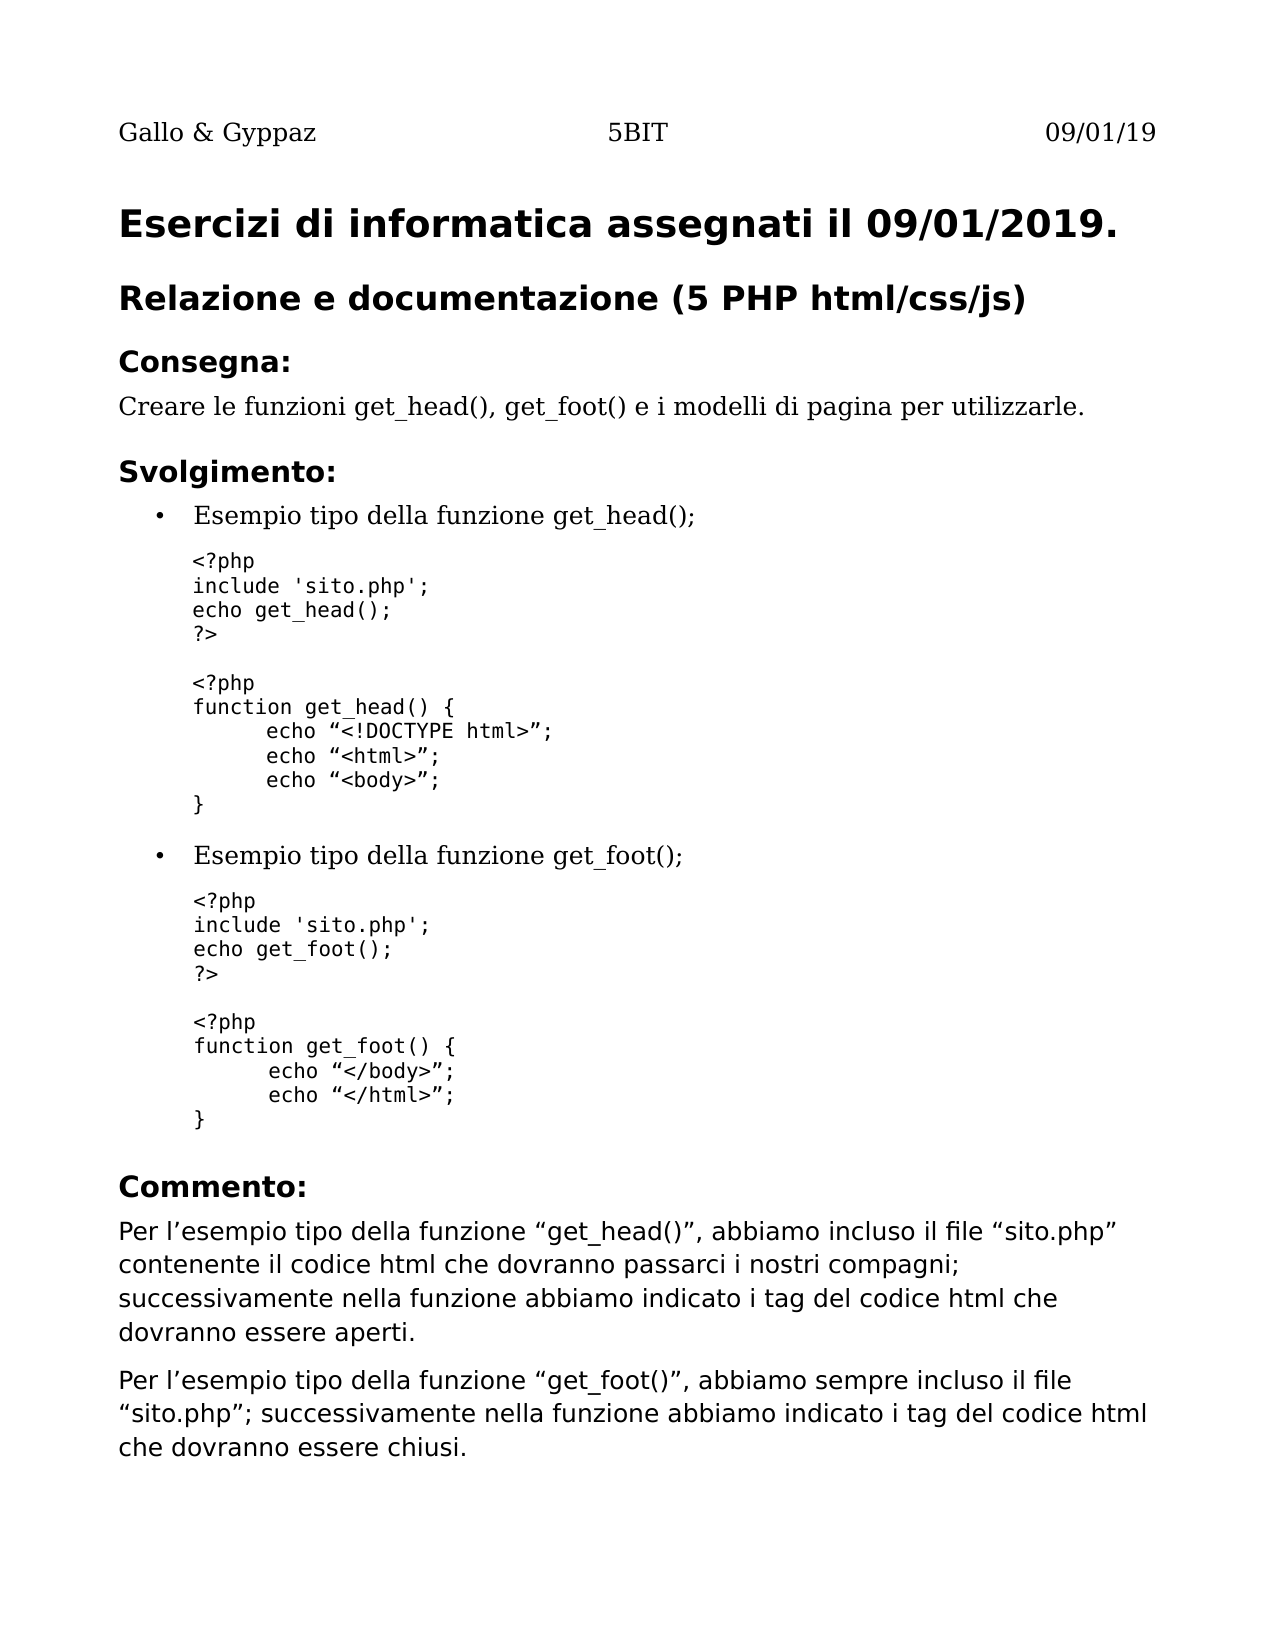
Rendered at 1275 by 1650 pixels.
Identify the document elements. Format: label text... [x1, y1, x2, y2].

text echo “<html>”; [118, 744, 1157, 768]
list include 'sito.php'; [156, 913, 1157, 937]
text function get_head() { [118, 695, 1157, 719]
text Per l’esempio tipo della funzione “get_foot()”, abbiamo sempre incluso il file “sito.php”; successivamente nella funzione abbiamo indicato i tag del codice html che dovranno essere chiusi. [118, 1366, 1157, 1462]
list echo “</body>”; [231, 1059, 1157, 1083]
list echo “</html>”; [231, 1083, 1157, 1107]
text echo “<body>”; [118, 768, 1157, 792]
text echo “<!DOCTYPE html>”; [118, 719, 1157, 744]
list <?php [156, 1010, 1157, 1034]
text ?> [118, 622, 1157, 647]
text Creare le funzioni get_head(), get_foot() e i modelli di pagina per utilizzarle. [118, 392, 1157, 421]
text echo get_head(); [118, 598, 1157, 622]
text <?php [118, 549, 1157, 574]
list <?php [156, 889, 1157, 913]
list ?> [156, 962, 1157, 986]
subtitle Svolgimento: [118, 455, 1157, 489]
list echo get_foot(); [156, 937, 1157, 962]
subtitle Relazione e documentazione (5 PHP html/css/js) [118, 279, 1157, 318]
subtitle Esercizi di informatica assegnati il 09/01/2019. [118, 202, 1157, 246]
text <?php [118, 671, 1157, 695]
text } [118, 792, 1157, 817]
text Per l’esempio tipo della funzione “get_head()”, abbiamo incluso il file “sito.php” contenente il codice html che dovranno passarci i nostri compagni; successivamente nella funzione abbiamo indicato i tag del codice html che dovranno essere aperti. [118, 1217, 1157, 1347]
list Esempio tipo della funzione get_head(); [156, 501, 1157, 531]
list Esempio tipo della funzione get_foot(); [156, 841, 1157, 870]
subtitle Consegna: [118, 345, 1157, 379]
list function get_foot() { [156, 1034, 1157, 1059]
list } [156, 1107, 1157, 1132]
text include 'sito.php'; [118, 574, 1157, 598]
subtitle Commento: [118, 1171, 1157, 1205]
